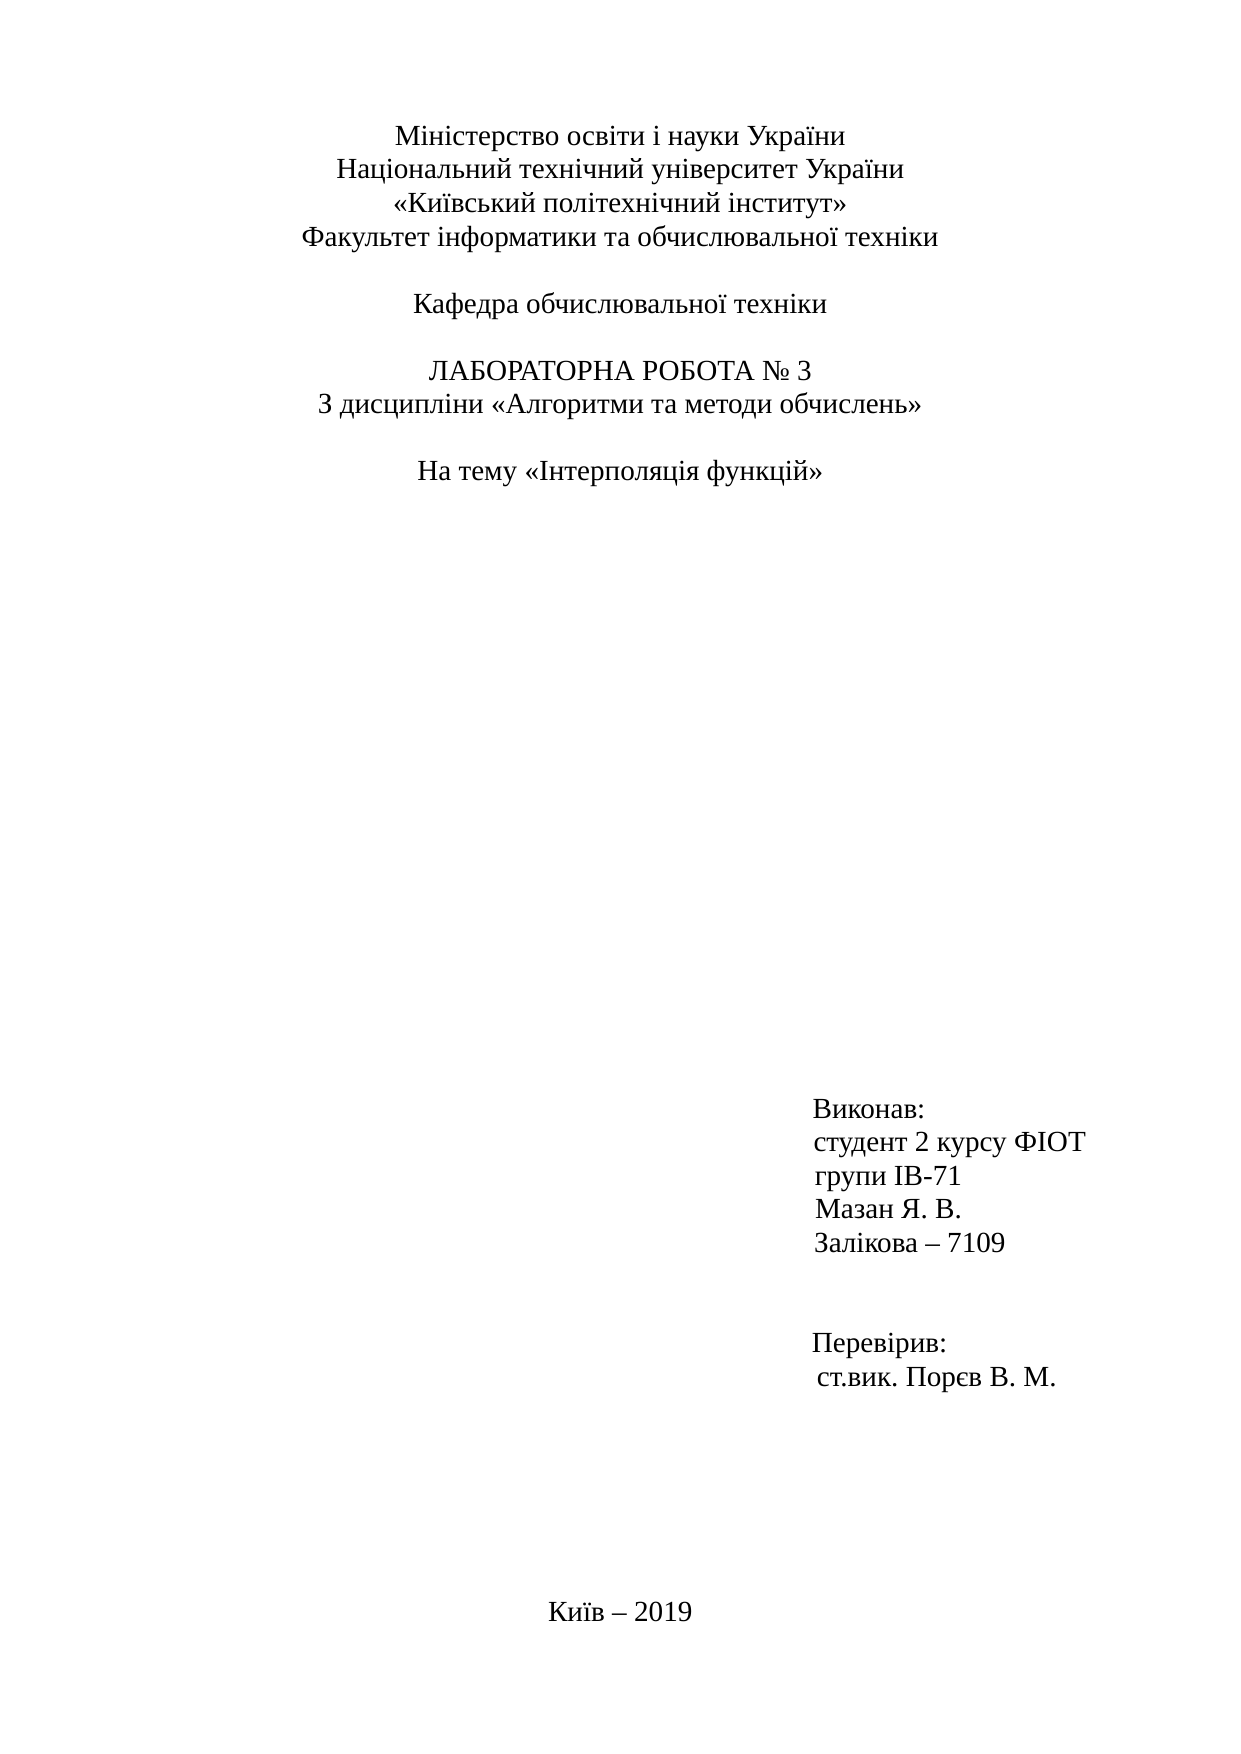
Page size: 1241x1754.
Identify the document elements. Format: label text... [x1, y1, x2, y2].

text ЛАБОРАТОРНА РОБОТА № 3 [118, 353, 1122, 386]
text групи ІВ-71 [118, 1158, 1122, 1191]
text Національний технічний університет України [118, 152, 1122, 185]
text Залікова – 7109 [118, 1225, 1122, 1258]
text студент 2 курсу ФІОТ [118, 1124, 1122, 1158]
text З дисципліни «Алгоритми та методи обчислень» [118, 386, 1122, 420]
text «Київський політехнічний інститут» [118, 185, 1122, 219]
text ст.вик. Порєв В. М. [118, 1359, 1122, 1393]
text Факультет інформатики та обчислювальної техніки [118, 219, 1122, 252]
text Мазан Я. В. [118, 1191, 1122, 1225]
text Міністерство освіти і науки України [118, 118, 1122, 152]
text Кафедра обчислювальної техніки [118, 286, 1122, 319]
text Київ – 2019 [118, 1594, 1122, 1627]
text Виконав: [118, 1091, 1122, 1124]
text Перевірив: [118, 1326, 1122, 1359]
text На тему «Інтерполяція функцій» [118, 453, 1122, 487]
